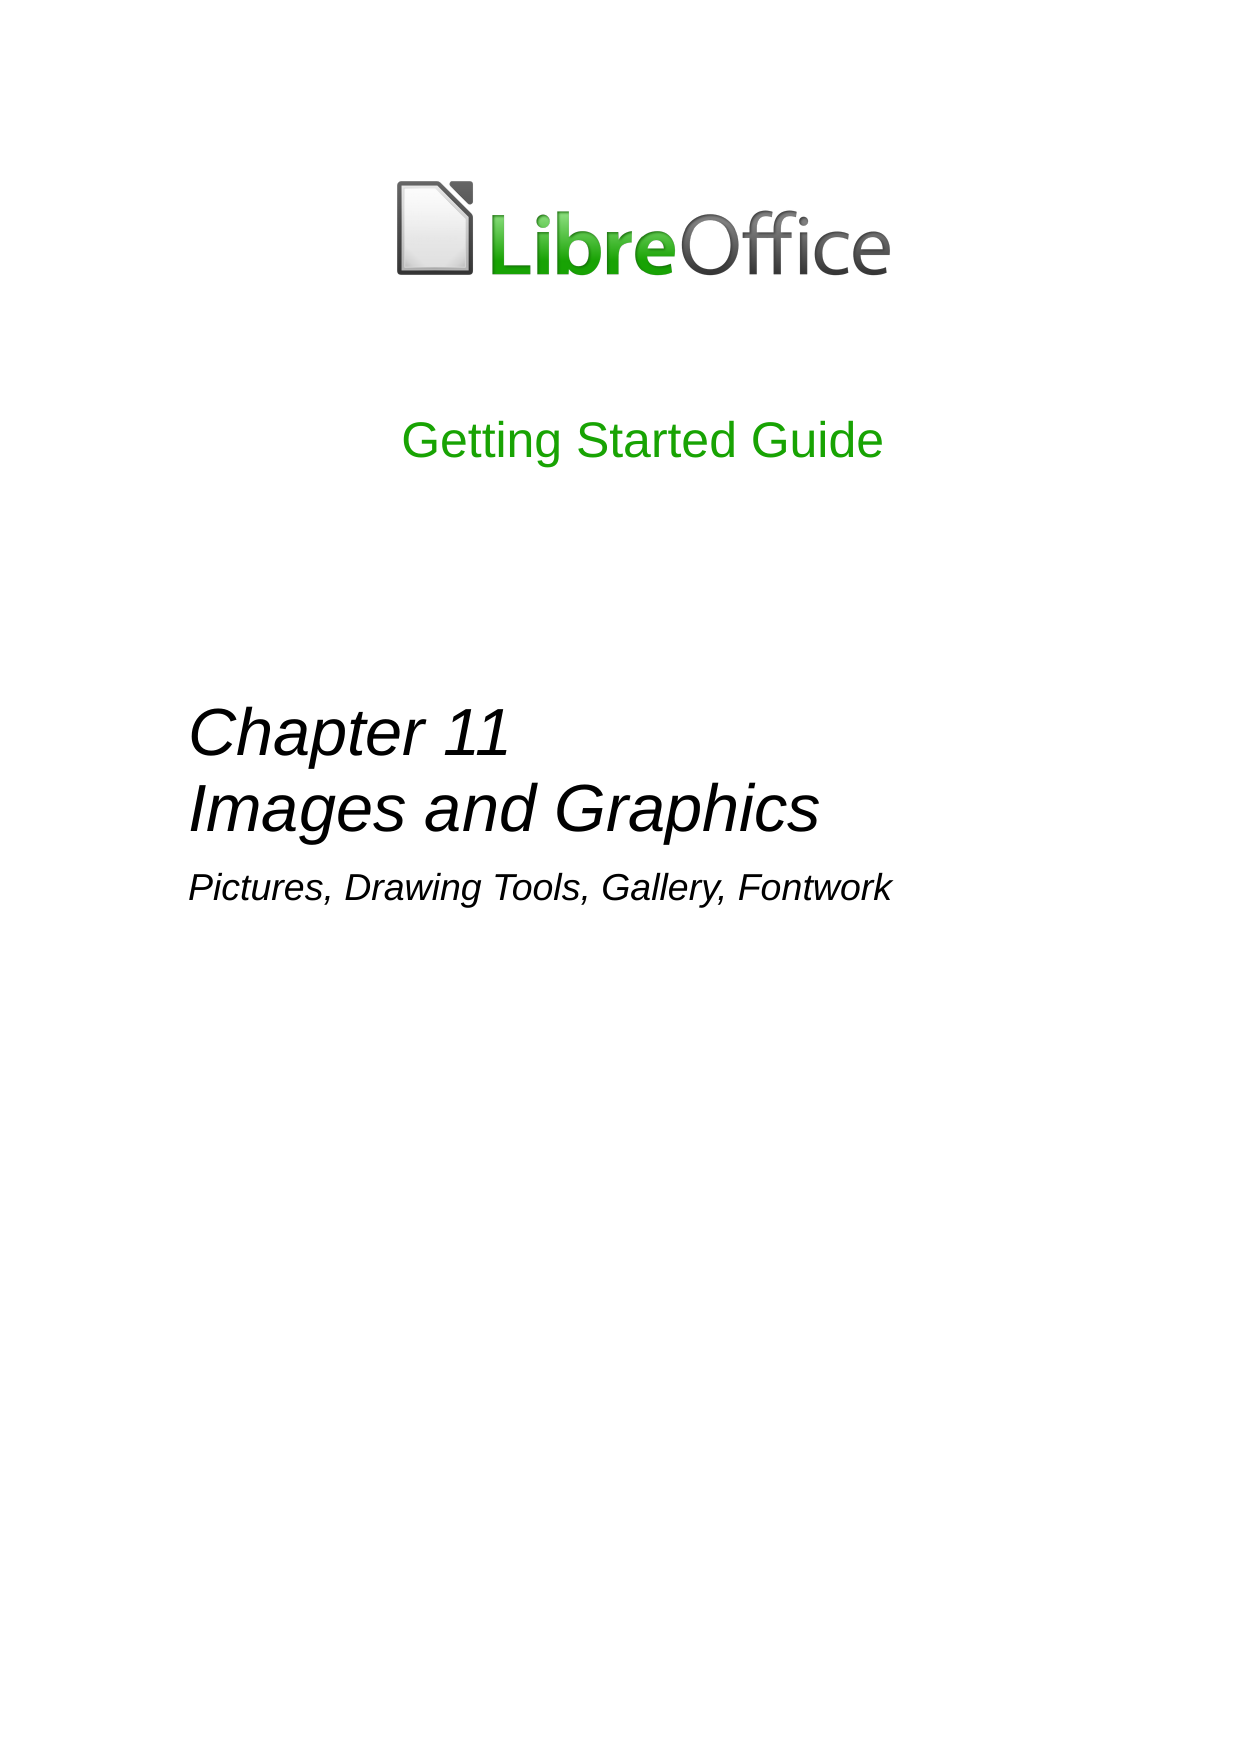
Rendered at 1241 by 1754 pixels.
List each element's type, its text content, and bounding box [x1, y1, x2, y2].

picture [392, 177, 893, 282]
title Chapter 11 Images and Graphics [188, 693, 1098, 846]
text Getting Started Guide [188, 410, 1098, 468]
subtitle Pictures, Drawing Tools, Gallery, Fontwork [188, 866, 1098, 909]
